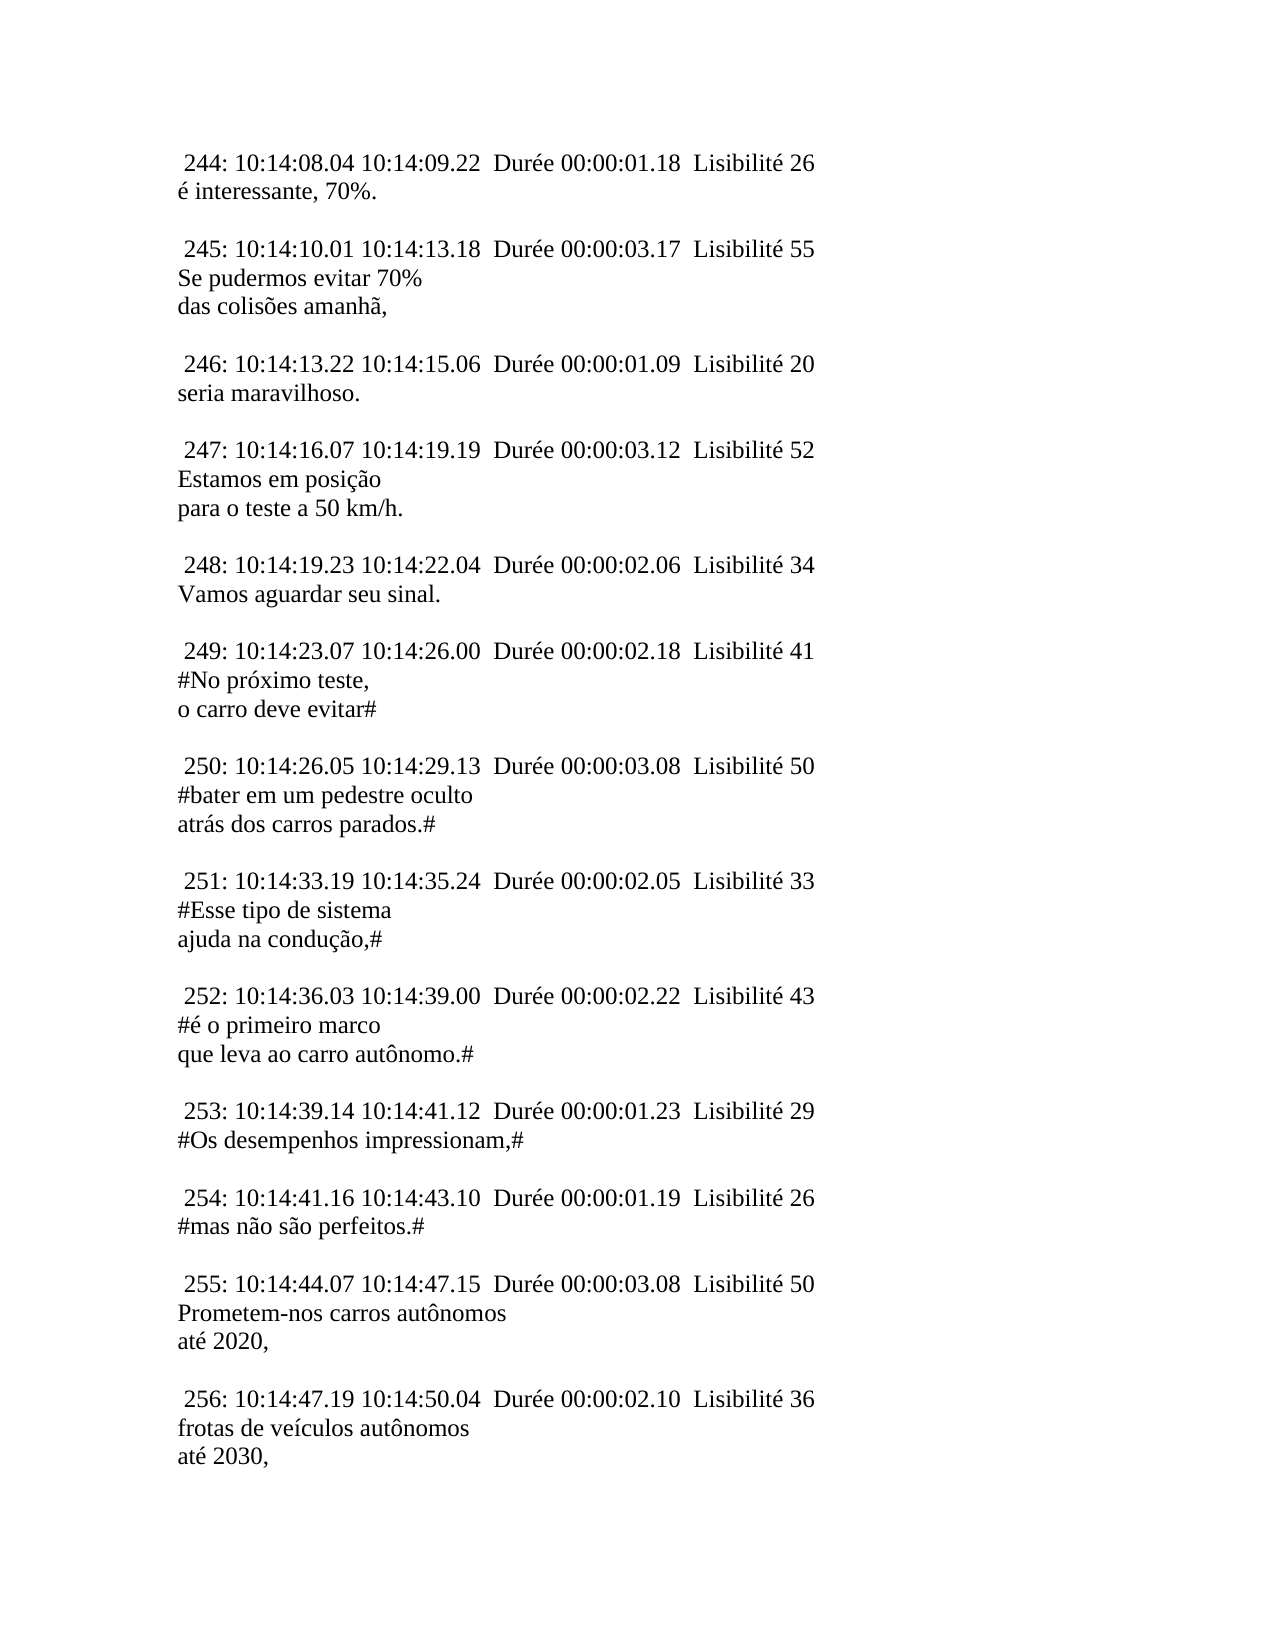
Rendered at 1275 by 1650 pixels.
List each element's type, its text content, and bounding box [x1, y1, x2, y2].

text 246: 10:14:13.22 10:14:15.06 Durée 00:00:01.09 Lisibilité 20 [177, 349, 1098, 378]
text 255: 10:14:44.07 10:14:47.15 Durée 00:00:03.08 Lisibilité 50 [177, 1269, 1098, 1298]
text #mas não são perfeitos.# [177, 1211, 1098, 1240]
text é interessante, 70%. [177, 176, 1098, 205]
text 256: 10:14:47.19 10:14:50.04 Durée 00:00:02.10 Lisibilité 36 [177, 1384, 1098, 1413]
text que leva ao carro autônomo.# [177, 1039, 1098, 1068]
text #bater em um pedestre oculto [177, 780, 1098, 809]
text o carro deve evitar# [177, 694, 1098, 723]
text 253: 10:14:39.14 10:14:41.12 Durée 00:00:01.23 Lisibilité 29 [177, 1096, 1098, 1125]
text até 2020, [177, 1326, 1098, 1355]
text atrás dos carros parados.# [177, 809, 1098, 838]
text 247: 10:14:16.07 10:14:19.19 Durée 00:00:03.12 Lisibilité 52 [177, 435, 1098, 464]
text 251: 10:14:33.19 10:14:35.24 Durée 00:00:02.05 Lisibilité 33 [177, 866, 1098, 895]
text 249: 10:14:23.07 10:14:26.00 Durée 00:00:02.18 Lisibilité 41 [177, 636, 1098, 665]
text #No próximo teste, [177, 665, 1098, 694]
text Estamos em posição [177, 464, 1098, 493]
text #Esse tipo de sistema [177, 895, 1098, 924]
text seria maravilhoso. [177, 378, 1098, 406]
text frotas de veículos autônomos [177, 1413, 1098, 1441]
text #é o primeiro marco [177, 1010, 1098, 1039]
text 245: 10:14:10.01 10:14:13.18 Durée 00:00:03.17 Lisibilité 55 [177, 234, 1098, 263]
text ajuda na condução,# [177, 924, 1098, 953]
text até 2030, [177, 1441, 1098, 1470]
text das colisões amanhã, [177, 291, 1098, 320]
text Vamos aguardar seu sinal. [177, 579, 1098, 608]
text 254: 10:14:41.16 10:14:43.10 Durée 00:00:01.19 Lisibilité 26 [177, 1183, 1098, 1211]
text 248: 10:14:19.23 10:14:22.04 Durée 00:00:02.06 Lisibilité 34 [177, 550, 1098, 579]
text 244: 10:14:08.04 10:14:09.22 Durée 00:00:01.18 Lisibilité 26 [177, 148, 1098, 176]
text Prometem-nos carros autônomos [177, 1298, 1098, 1326]
text 252: 10:14:36.03 10:14:39.00 Durée 00:00:02.22 Lisibilité 43 [177, 981, 1098, 1010]
text Se pudermos evitar 70% [177, 263, 1098, 291]
text 250: 10:14:26.05 10:14:29.13 Durée 00:00:03.08 Lisibilité 50 [177, 751, 1098, 780]
text para o teste a 50 km/h. [177, 493, 1098, 521]
text #Os desempenhos impressionam,# [177, 1125, 1098, 1154]
